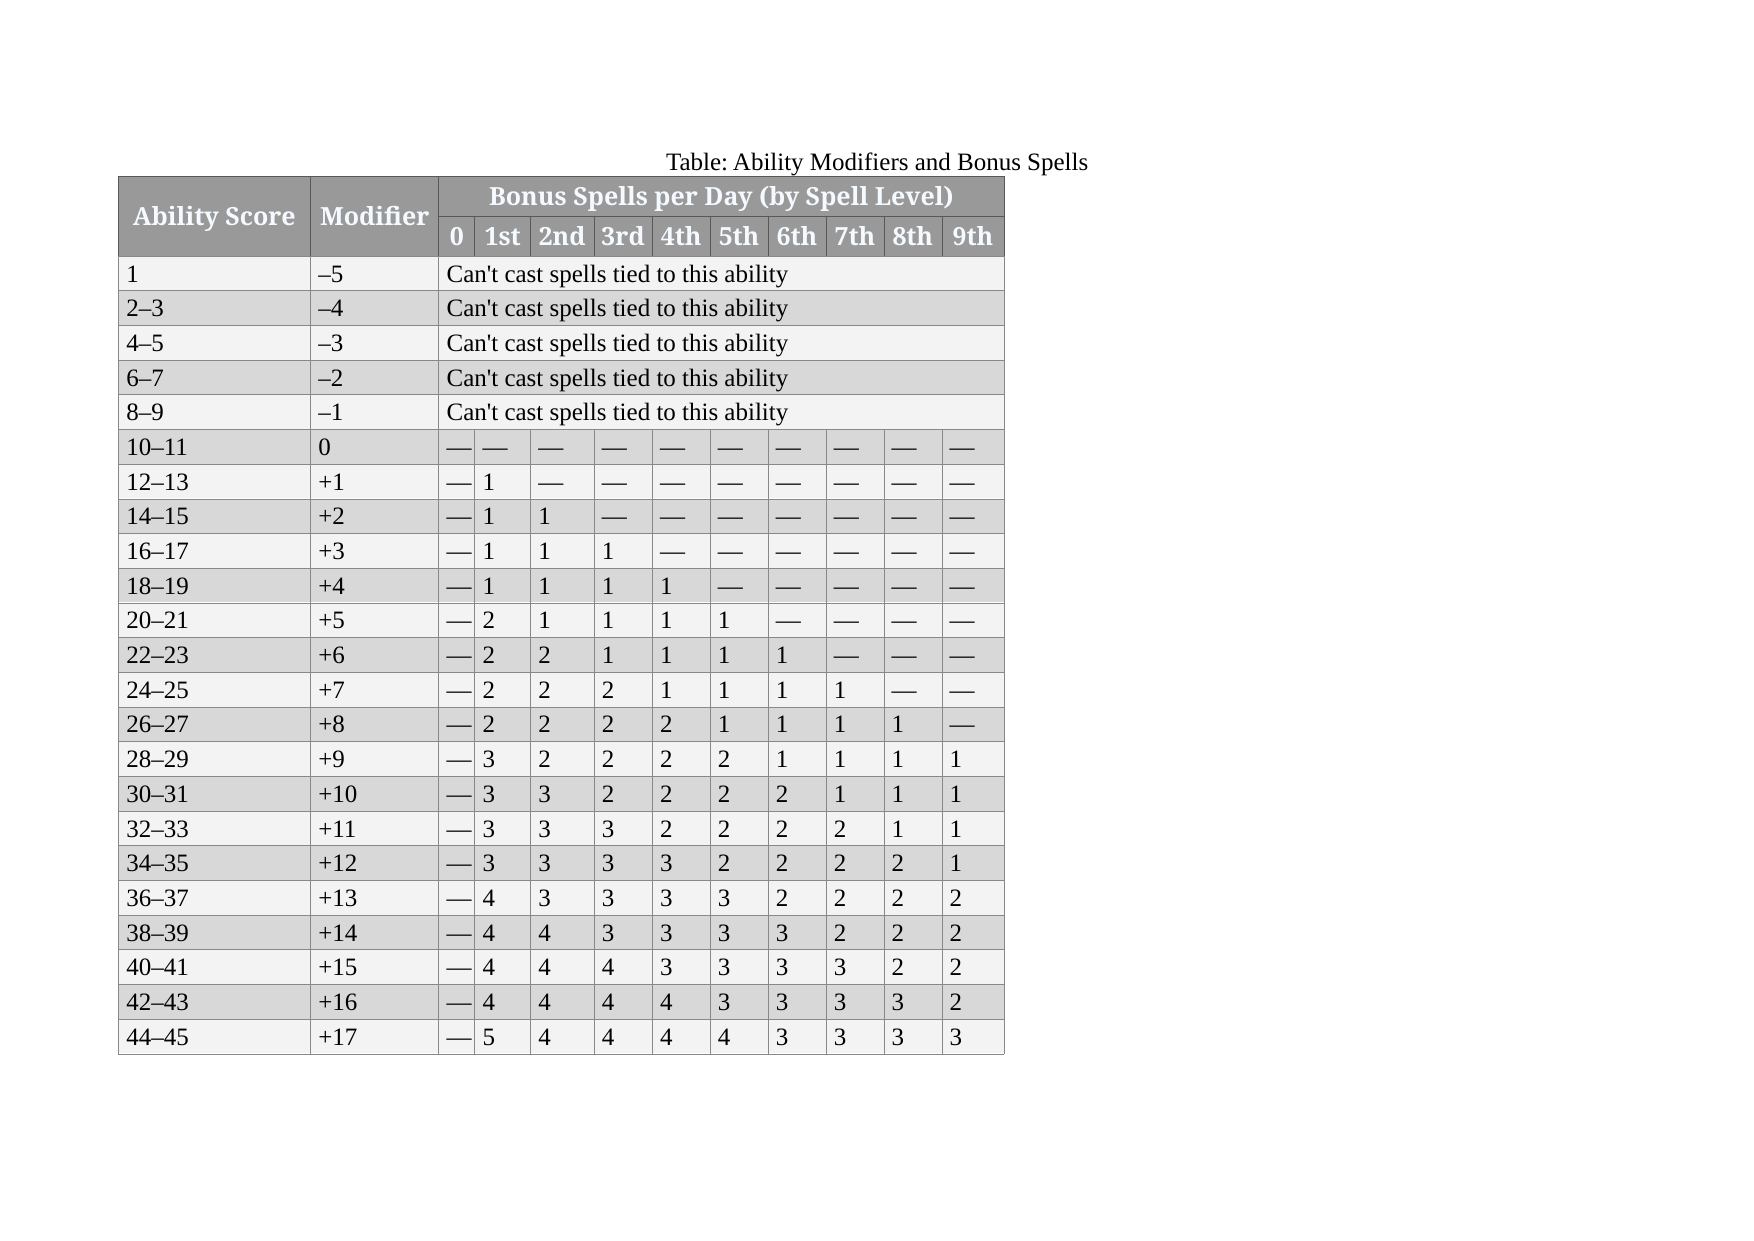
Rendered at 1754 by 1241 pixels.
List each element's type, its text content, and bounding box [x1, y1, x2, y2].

table_cell 3 [827, 1020, 884, 1053]
table_cell 24–25 [119, 673, 310, 707]
table_cell — [711, 500, 768, 533]
table_cell — [827, 465, 884, 498]
table_cell — [653, 534, 710, 568]
table_cell 7th [827, 217, 884, 256]
table_cell 3 [531, 777, 594, 811]
table_cell 4 [711, 1020, 768, 1053]
table_cell — [439, 430, 474, 464]
table_cell Can't cast spells tied to this ability [439, 395, 1004, 429]
table_cell — [653, 500, 710, 533]
table_cell 2 [943, 916, 1004, 949]
table_cell 2 [769, 846, 826, 880]
table_cell 4–5 [119, 326, 310, 360]
table_cell 4 [531, 916, 594, 949]
table_cell 1 [769, 742, 826, 776]
table_cell 2 [531, 742, 594, 776]
table_cell 4 [595, 950, 652, 984]
table_cell — [885, 500, 942, 533]
table_cell 1 [595, 604, 652, 637]
table_cell 2 [653, 742, 710, 776]
table_cell — [439, 812, 474, 845]
table_cell — [439, 777, 474, 811]
table_cell 3rd [595, 217, 652, 256]
table_cell +10 [311, 777, 438, 811]
table_cell 1 [827, 777, 884, 811]
table_cell 3 [653, 950, 710, 984]
table_cell 1 [943, 846, 1004, 880]
table_cell –1 [311, 395, 438, 429]
table_cell 4 [475, 881, 530, 915]
table_cell 1 [531, 534, 594, 568]
table_cell 2 [827, 846, 884, 880]
table_cell 3 [711, 985, 768, 1019]
table_cell — [885, 430, 942, 464]
table_cell 3 [885, 1020, 942, 1053]
table_cell 2 [595, 708, 652, 741]
table_cell 9th [943, 217, 1004, 256]
table_cell 2 [885, 846, 942, 880]
table_cell 1 [475, 569, 530, 602]
table_cell — [943, 604, 1004, 637]
text Table: Ability Modifiers and Bonus Spells [118, 147, 1636, 176]
table_cell +4 [311, 569, 438, 602]
table_cell 1 [769, 638, 826, 672]
table_cell 1 [475, 500, 530, 533]
table_cell — [439, 500, 474, 533]
table_cell 8–9 [119, 395, 310, 429]
table_cell 3 [475, 742, 530, 776]
table_cell 3 [711, 916, 768, 949]
table_cell 1 [769, 673, 826, 707]
table_cell — [943, 465, 1004, 498]
table_cell 4 [653, 985, 710, 1019]
table_cell — [595, 430, 652, 464]
table_cell 1 [711, 708, 768, 741]
table_cell 32–33 [119, 812, 310, 845]
table_cell — [439, 534, 474, 568]
table_cell 38–39 [119, 916, 310, 949]
table_cell 4 [595, 985, 652, 1019]
table_cell 3 [531, 846, 594, 880]
table_cell — [439, 881, 474, 915]
table_cell 4 [475, 985, 530, 1019]
table_cell 4 [531, 1020, 594, 1053]
table_cell 1 [531, 604, 594, 637]
table_cell 18–19 [119, 569, 310, 602]
table_cell 1 [475, 534, 530, 568]
table_cell 1 [827, 742, 884, 776]
table_cell — [439, 742, 474, 776]
table_cell 2 [595, 777, 652, 811]
table_cell –2 [311, 361, 438, 394]
table_cell 44–45 [119, 1020, 310, 1053]
table_cell 2 [711, 846, 768, 880]
table_cell — [531, 465, 594, 498]
table_cell 3 [531, 812, 594, 845]
table_cell 0 [439, 217, 474, 256]
table_cell — [827, 500, 884, 533]
table_cell — [885, 638, 942, 672]
table_cell 6th [769, 217, 826, 256]
table_cell — [769, 430, 826, 464]
table_cell 2 [475, 673, 530, 707]
table_cell — [439, 604, 474, 637]
table_cell 3 [827, 950, 884, 984]
table_cell — [769, 465, 826, 498]
table_cell 12–13 [119, 465, 310, 498]
table_cell 30–31 [119, 777, 310, 811]
table_cell — [439, 1020, 474, 1053]
table_cell 1 [711, 673, 768, 707]
table_cell 2nd [531, 217, 594, 256]
table_cell 4 [531, 950, 594, 984]
table_cell 42–43 [119, 985, 310, 1019]
table_cell 6–7 [119, 361, 310, 394]
table_cell — [827, 638, 884, 672]
table_cell Can't cast spells tied to this ability [439, 291, 1004, 325]
table_cell 2 [885, 916, 942, 949]
table_cell — [943, 534, 1004, 568]
table_cell 2 [595, 673, 652, 707]
table_cell 2 [769, 881, 826, 915]
table_cell 4 [475, 950, 530, 984]
table_cell 1 [827, 673, 884, 707]
table_cell +8 [311, 708, 438, 741]
table_cell 2 [653, 708, 710, 741]
table_cell 8th [885, 217, 942, 256]
table_cell Can't cast spells tied to this ability [439, 361, 1004, 394]
table_cell 1 [885, 708, 942, 741]
table_cell +16 [311, 985, 438, 1019]
table_cell — [439, 916, 474, 949]
table_cell 1 [653, 673, 710, 707]
table_cell — [943, 638, 1004, 672]
table_cell 3 [475, 846, 530, 880]
table_cell Can't cast spells tied to this ability [439, 326, 1004, 360]
table_cell +11 [311, 812, 438, 845]
table_cell +2 [311, 500, 438, 533]
table_cell — [595, 500, 652, 533]
table_cell 3 [595, 881, 652, 915]
table_cell 2 [531, 638, 594, 672]
table_cell — [769, 500, 826, 533]
table_cell — [943, 673, 1004, 707]
table_cell — [439, 569, 474, 602]
table_cell — [769, 569, 826, 602]
table_cell 2 [769, 812, 826, 845]
table_cell — [475, 430, 530, 464]
table_cell 4 [653, 1020, 710, 1053]
table_cell +5 [311, 604, 438, 637]
table_header Ability Score [119, 177, 310, 256]
table_cell 1st [475, 217, 530, 256]
table_cell 3 [711, 950, 768, 984]
table_cell 3 [475, 812, 530, 845]
table_cell 2 [943, 881, 1004, 915]
table_cell 2 [943, 985, 1004, 1019]
table_cell — [885, 604, 942, 637]
table_cell — [439, 638, 474, 672]
table_cell 3 [653, 916, 710, 949]
table_cell 5 [475, 1020, 530, 1053]
table_cell 2 [711, 777, 768, 811]
table_cell — [653, 430, 710, 464]
table_cell 3 [531, 881, 594, 915]
table_cell +7 [311, 673, 438, 707]
table_cell 3 [653, 846, 710, 880]
table_cell 1 [531, 569, 594, 602]
table_cell — [531, 430, 594, 464]
table_cell — [439, 465, 474, 498]
table_cell — [439, 708, 474, 741]
table_cell 1 [769, 708, 826, 741]
table_cell +9 [311, 742, 438, 776]
table_cell 2 [653, 812, 710, 845]
table_cell — [439, 985, 474, 1019]
table_cell 2 [885, 950, 942, 984]
table_cell 1 [119, 257, 310, 290]
table_cell — [711, 534, 768, 568]
table_cell +17 [311, 1020, 438, 1053]
table_cell 1 [595, 638, 652, 672]
table_cell — [439, 846, 474, 880]
table_cell 2 [827, 812, 884, 845]
table_cell — [769, 604, 826, 637]
table_cell +12 [311, 846, 438, 880]
table_cell 10–11 [119, 430, 310, 464]
table_cell — [595, 465, 652, 498]
table_cell 2 [827, 881, 884, 915]
table_cell 1 [595, 534, 652, 568]
table_cell 20–21 [119, 604, 310, 637]
table_cell 1 [885, 812, 942, 845]
table_cell 3 [827, 985, 884, 1019]
table_cell 14–15 [119, 500, 310, 533]
table_cell 2 [595, 742, 652, 776]
table_cell 1 [885, 742, 942, 776]
table_cell 2 [531, 673, 594, 707]
table_cell 1 [653, 569, 710, 602]
table_cell 22–23 [119, 638, 310, 672]
table_cell 1 [885, 777, 942, 811]
table_cell 2 [943, 950, 1004, 984]
table_cell 1 [653, 638, 710, 672]
table_cell — [711, 465, 768, 498]
table_cell — [827, 604, 884, 637]
table_cell — [943, 708, 1004, 741]
table_cell 4 [475, 916, 530, 949]
table_cell 3 [653, 881, 710, 915]
table_cell 2 [711, 812, 768, 845]
table_cell 16–17 [119, 534, 310, 568]
table_cell 3 [595, 812, 652, 845]
table_cell 5th [711, 217, 768, 256]
table_cell 2 [769, 777, 826, 811]
table_cell 4 [531, 985, 594, 1019]
table_cell 3 [769, 985, 826, 1019]
table_cell — [885, 465, 942, 498]
table_cell — [885, 673, 942, 707]
table_cell +13 [311, 881, 438, 915]
table_cell 3 [711, 881, 768, 915]
table_cell 1 [943, 742, 1004, 776]
table_cell 28–29 [119, 742, 310, 776]
table_cell 2 [475, 638, 530, 672]
table_cell — [653, 465, 710, 498]
table_cell 40–41 [119, 950, 310, 984]
table_cell 26–27 [119, 708, 310, 741]
table_cell — [711, 430, 768, 464]
table_cell 3 [475, 777, 530, 811]
table_header Modifier [311, 177, 438, 256]
table_cell 2 [653, 777, 710, 811]
table_cell +14 [311, 916, 438, 949]
table_cell 0 [311, 430, 438, 464]
table_cell 4th [653, 217, 710, 256]
table_cell — [827, 534, 884, 568]
table_header Bonus Spells per Day (by Spell Level) [439, 177, 1004, 216]
table_cell 1 [943, 777, 1004, 811]
table_cell 3 [769, 916, 826, 949]
table_cell 2 [885, 881, 942, 915]
table_cell +3 [311, 534, 438, 568]
table_cell 2–3 [119, 291, 310, 325]
table_cell +15 [311, 950, 438, 984]
table_cell 1 [653, 604, 710, 637]
table_cell — [711, 569, 768, 602]
table_cell 2 [531, 708, 594, 741]
table_cell 3 [769, 1020, 826, 1053]
table_cell 3 [943, 1020, 1004, 1053]
table_cell –4 [311, 291, 438, 325]
table_cell –3 [311, 326, 438, 360]
table_cell — [885, 569, 942, 602]
table_cell 1 [531, 500, 594, 533]
table_cell 2 [475, 604, 530, 637]
table_cell 1 [595, 569, 652, 602]
table_cell 3 [595, 916, 652, 949]
table_cell — [769, 534, 826, 568]
table_cell — [827, 430, 884, 464]
table_cell 1 [827, 708, 884, 741]
table_cell 1 [711, 638, 768, 672]
table_cell — [943, 500, 1004, 533]
table_cell 2 [475, 708, 530, 741]
table_cell — [439, 950, 474, 984]
table_cell +6 [311, 638, 438, 672]
table_cell — [943, 430, 1004, 464]
table_cell 34–35 [119, 846, 310, 880]
table_cell 1 [711, 604, 768, 637]
table_cell 3 [595, 846, 652, 880]
table_cell –5 [311, 257, 438, 290]
table_cell — [885, 534, 942, 568]
table_cell 36–37 [119, 881, 310, 915]
table_cell 1 [475, 465, 530, 498]
table_cell — [439, 673, 474, 707]
table_cell 2 [827, 916, 884, 949]
table_cell +1 [311, 465, 438, 498]
table_cell 1 [943, 812, 1004, 845]
table_cell Can't cast spells tied to this ability [439, 257, 1004, 290]
table_cell 3 [885, 985, 942, 1019]
table_cell — [943, 569, 1004, 602]
table_cell 4 [595, 1020, 652, 1053]
table_cell 3 [769, 950, 826, 984]
table_cell 2 [711, 742, 768, 776]
table_cell — [827, 569, 884, 602]
